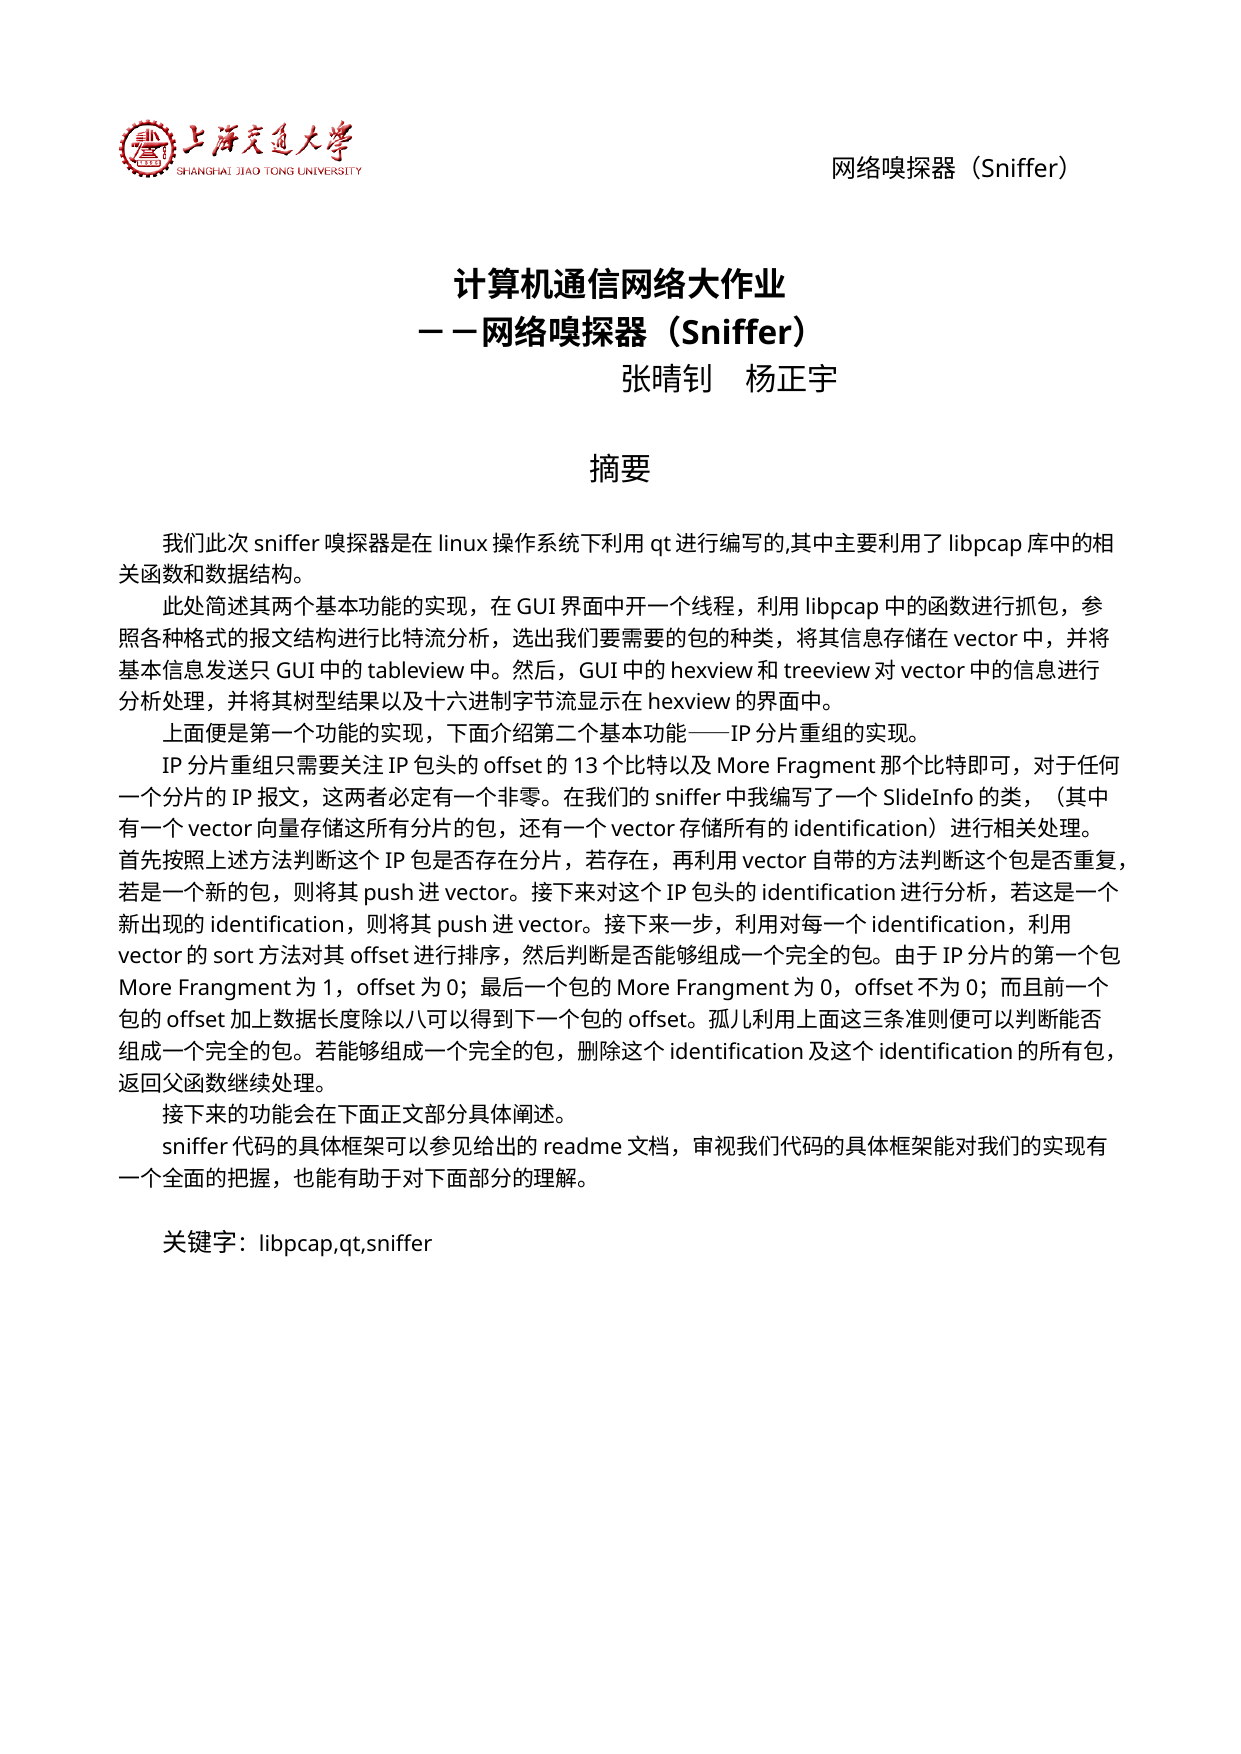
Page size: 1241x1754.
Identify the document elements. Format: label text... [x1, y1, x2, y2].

text 接下来的功能会在下面正文部分具体阐述。 [118, 1097, 1122, 1129]
text IP分片重组只需要关注IP包头的offset的13个比特以及More Fragment那个比特即可，对于任何一个分片的IP报文，这两者必定有一个非零。在我们的sniffer中我编写了一个SlideInfo的类，（其中有一个vector向量存储这所有分片的包，还有一个vector存储所有的identification）进行相关处理。首先按照上述方法判断这个IP包是否存在分片，若存在，再利用vector自带的方法判断这个包是否重复，若是一个新的包，则将其push进vector。接下来对这个IP包头的identification进行分析，若这是一个新出现的identification，则将其push进vector。接下来一步，利用对每一个identification，利用vector的sort方法对其offset进行排序，然后判断是否能够组成一个完全的包。由于IP分片的第一个包More Frangment为1，offset为0；最后一个包的More Frangment为0，offset不为0；而且前一个包的offset加上数据长度除以八可以得到下一个包的offset。孤儿利用上面这三条准则便可以判断能否组成一个完全的包。若能够组成一个完全的包，删除这个identification及这个identification的所有包，返回父函数继续处理。 [118, 748, 1122, 1097]
text 我们此次sniffer嗅探器是在linux操作系统下利用qt进行编写的,其中主要利用了libpcap库中的相关函数和数据结构。 [118, 526, 1122, 589]
text sniffer代码的具体框架可以参见给出的readme文档，审视我们代码的具体框架能对我们的实现有一个全面的把握，也能有助于对下面部分的理解。 [118, 1129, 1122, 1192]
text 计算机通信网络大作业 [118, 257, 1122, 306]
text 此处简述其两个基本功能的实现，在GUI界面中开一个线程，利用libpcap中的函数进行抓包，参照各种格式的报文结构进行比特流分析，选出我们要需要的包的种类，将其信息存储在vector中，并将基本信息发送只GUI中的tableview中。然后，GUI中的hexview和treeview对vector中的信息进行分析处理，并将其树型结果以及十六进制字节流显示在hexview的界面中。 [118, 589, 1122, 716]
text －－网络嗅探器（Sniffer） [118, 306, 1122, 354]
text 上面便是第一个功能的实现，下面介绍第二个基本功能——IP分片重组的实现。 [118, 716, 1122, 748]
text 关键字：libpcap,qt,sniffer [118, 1222, 1122, 1258]
text 张晴钊 杨正宇 [118, 354, 1122, 399]
text 摘要 [118, 444, 1122, 490]
picture [118, 118, 362, 178]
